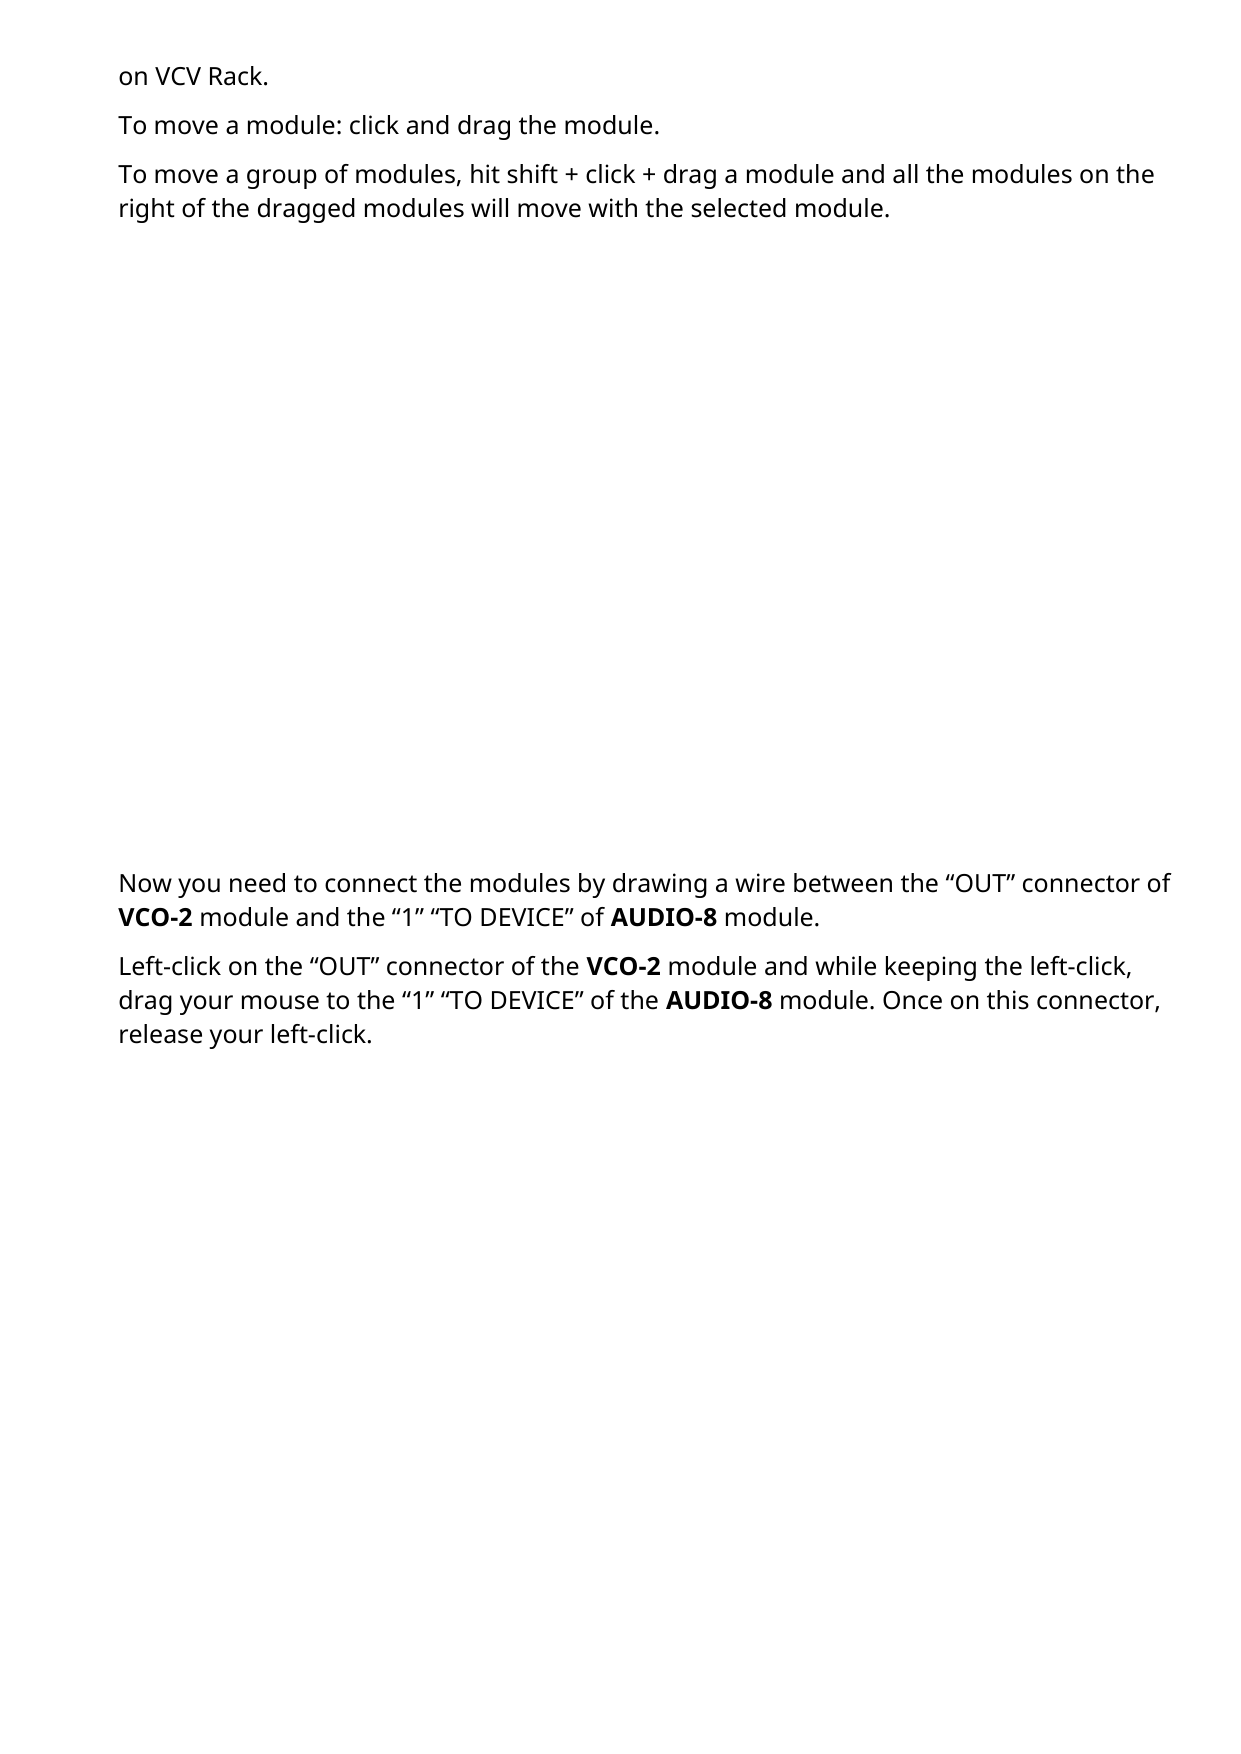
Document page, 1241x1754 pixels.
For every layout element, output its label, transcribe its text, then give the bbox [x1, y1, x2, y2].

text Now you need to connect the modules by drawing a wire between the “OUT” connector of VCO-2 module and the “1” “TO DEVICE” of AUDIO-8 module. [118, 866, 1181, 934]
text on VCV Rack. [118, 59, 1181, 93]
text Left-click on the “OUT” connector of the VCO-2 module and while keeping the left-click, drag your mouse to the “1” “TO DEVICE” of the AUDIO-8 module. Once on this connector, release your left-click. [118, 948, 1181, 1051]
text To move a module: click and drag the module. [118, 108, 1181, 142]
text To move a group of modules, hit shift + click + drag a module and all the modules on the right of the dragged modules will move with the selected module. [118, 156, 1181, 224]
